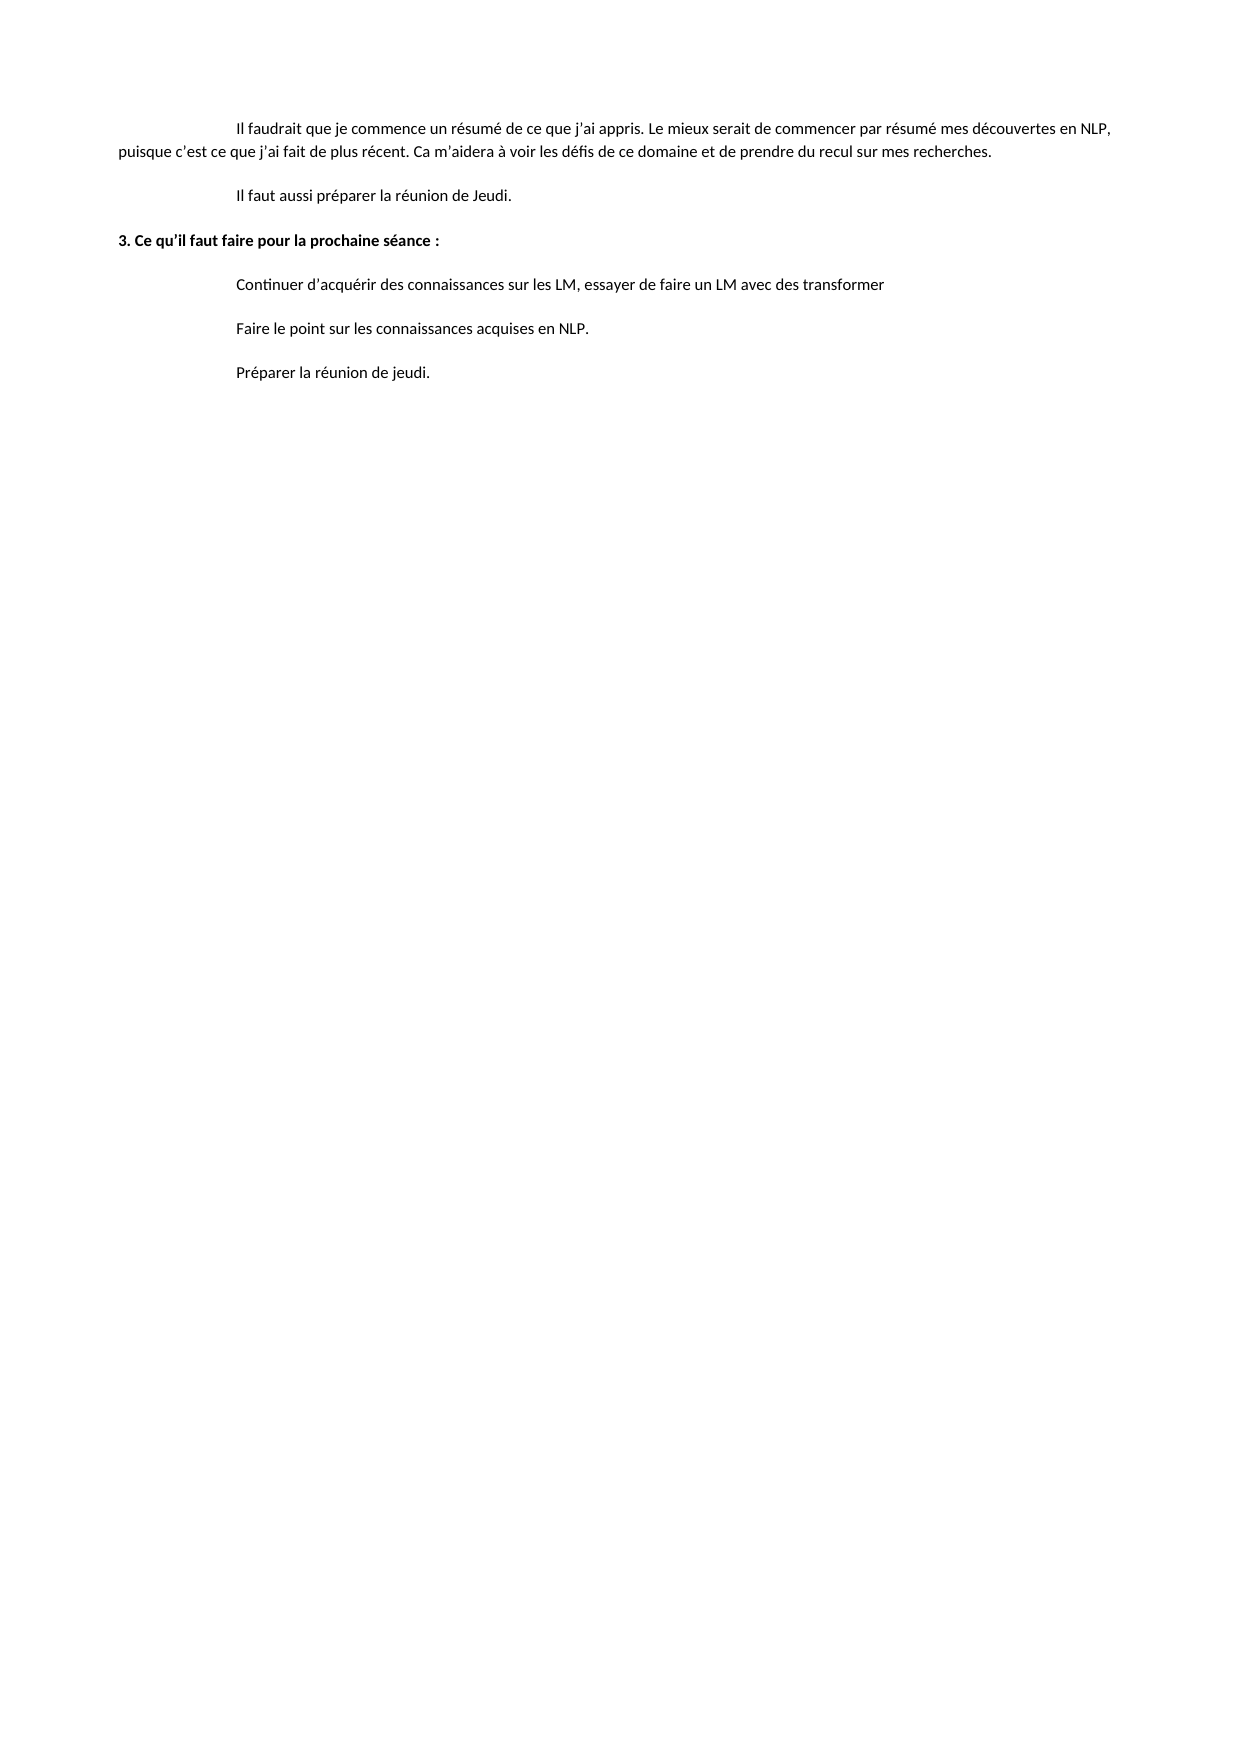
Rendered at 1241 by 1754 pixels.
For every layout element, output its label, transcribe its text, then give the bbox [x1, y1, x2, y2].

text Continuer d’acquérir des connaissances sur les LM, essayer de faire un LM avec des transformer [118, 274, 1122, 294]
text Faire le point sur les connaissances acquises en NLP. [118, 318, 1122, 338]
text 3. Ce qu’il faut faire pour la prochaine séance : [118, 230, 1122, 250]
text Préparer la réunion de jeudi. [118, 362, 1122, 383]
text Il faudrait que je commence un résumé de ce que j’ai appris. Le mieux serait de commencer par résumé mes découvertes en NLP, puisque c’est ce que j’ai fait de plus récent. Ca m’aidera à voir les défis de ce domaine et de prendre du recul sur mes recherches. [118, 118, 1122, 162]
text Il faut aussi préparer la réunion de Jeudi. [118, 186, 1122, 206]
